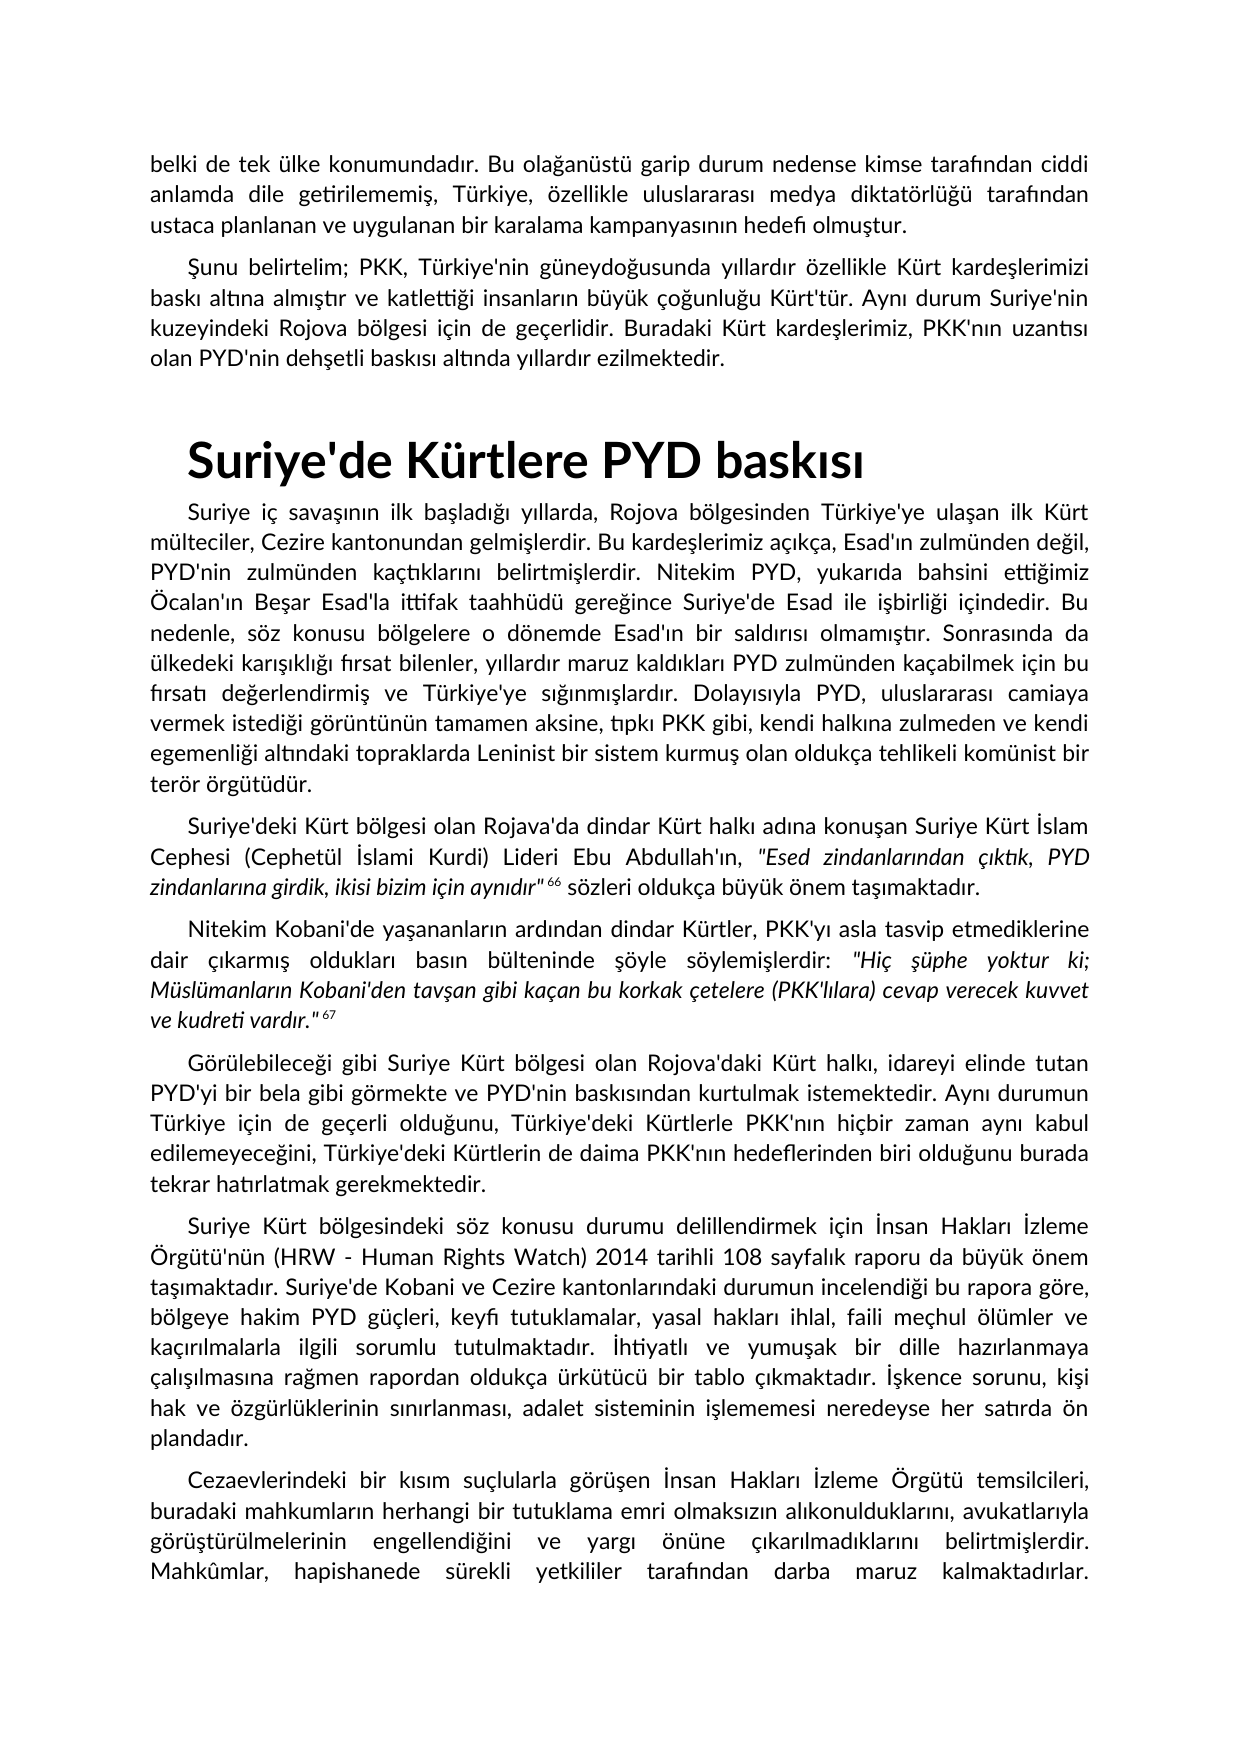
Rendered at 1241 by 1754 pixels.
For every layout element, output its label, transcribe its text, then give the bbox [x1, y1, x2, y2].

text Suriye Kürt bölgesindeki söz konusu durumu delillendirmek için İnsan Hakları İzleme Örgütü'nün (HRW - Human Rights Watch) 2014 tarihli 108 sayfalık raporu da büyük önem taşımaktadır. Suriye'de Kobani ve Cezire kantonlarındaki durumun incelendiği bu rapora göre, bölgeye hakim PYD güçleri, keyfi tutuklamalar, yasal hakları ihlal, faili meçhul ölümler ve kaçırılmalarla ilgili sorumlu tutulmaktadır. İhtiyatlı ve yumuşak bir dille hazırlanmaya çalışılmasına rağmen rapordan oldukça ürkütücü bir tablo çıkmaktadır. İşkence sorunu, kişi hak ve özgürlüklerinin sınırlanması, adalet sisteminin işlememesi neredeyse her satırda ön plandadır. [150, 1212, 1090, 1451]
text belki de tek ülke konumundadır. Bu olağanüstü garip durum nedense kimse tarafından ciddi anlamda dile getirilememiş, Türkiye, özellikle uluslararası medya diktatörlüğü tarafından ustaca planlanan ve uygulanan bir karalama kampanyasının hedefi olmuştur. [150, 150, 1090, 238]
text Şunu belirtelim; PKK, Türkiye'nin güneydoğusunda yıllardır özellikle Kürt kardeşlerimizi baskı altına almıştır ve katlettiği insanların büyük çoğunluğu Kürt'tür. Aynı durum Suriye'nin kuzeyindeki Rojova bölgesi için de geçerlidir. Buradaki Kürt kardeşlerimiz, PKK'nın uzantısı olan PYD'nin dehşetli baskısı altında yıllardır ezilmektedir. [150, 253, 1090, 371]
text Nitekim Kobani'de yaşananların ardından dindar Kürtler, PKK'yı asla tasvip etmediklerine dair çıkarmış oldukları basın bülteninde şöyle söylemişlerdir: "Hiç şüphe yoktur ki; Müslümanların Kobani'den tavşan gibi kaçan bu korkak çetelere (PKK'lılara) cevap verecek kuvvet ve kudreti vardır." 67 [150, 915, 1090, 1033]
text Suriye'deki Kürt bölgesi olan Rojava'da dindar Kürt halkı adına konuşan Suriye Kürt İslam Cephesi (Cephetül İslami Kurdi) Lideri Ebu Abdullah'ın, "Esed zindanlarından çıktık, PYD zindanlarına girdik, ikisi bizim için aynıdır" 66 sözleri oldukça büyük önem taşımaktadır. [150, 812, 1090, 900]
text Suriye iç savaşının ilk başladığı yıllarda, Rojova bölgesinden Türkiye'ye ulaşan ilk Kürt mülteciler, Cezire kantonundan gelmişlerdir. Bu kardeşlerimiz açıkça, Esad'ın zulmünden değil, PYD'nin zulmünden kaçtıklarını belirtmişlerdir. Nitekim PYD, yukarıda bahsini ettiğimiz Öcalan'ın Beşar Esad'la ittifak taahhüdü gereğince Suriye'de Esad ile işbirliği içindedir. Bu nedenle, söz konusu bölgelere o dönemde Esad'ın bir saldırısı olmamıştır. Sonrasında da ülkedeki karışıklığı fırsat bilenler, yıllardır maruz kaldıkları PYD zulmünden kaçabilmek için bu fırsatı değerlendirmiş ve Türkiye'ye sığınmışlardır. Dolayısıyla PYD, uluslararası camiaya vermek istediği görüntünün tamamen aksine, tıpkı PKK gibi, kendi halkına zulmeden ve kendi egemenliği altındaki topraklarda Leninist bir sistem kurmuş olan oldukça tehlikeli komünist bir terör örgütüdür. [150, 497, 1090, 797]
text Cezaevlerindeki bir kısım suçlularla görüşen İnsan Hakları İzleme Örgütü temsilcileri, buradaki mahkumların herhangi bir tutuklama emri olmaksızın alıkonulduklarını, avukatlarıyla görüştürülmelerinin engellendiğini ve yargı önüne çıkarılmadıklarını belirtmişlerdir. Mahkûmlar, hapishanede sürekli yetkililer tarafından darba maruz kalmaktadırlar. [150, 1466, 1090, 1584]
subtitle Suriye'de Kürtlere PYD baskısı [187, 429, 1090, 489]
text Görülebileceği gibi Suriye Kürt bölgesi olan Rojova'daki Kürt halkı, idareyi elinde tutan PYD'yi bir bela gibi görmekte ve PYD'nin baskısından kurtulmak istemektedir. Aynı durumun Türkiye için de geçerli olduğunu, Türkiye'deki Kürtlerle PKK'nın hiçbir zaman aynı kabul edilemeyeceğini, Türkiye'deki Kürtlerin de daima PKK'nın hedeflerinden biri olduğunu burada tekrar hatırlatmak gerekmektedir. [150, 1048, 1090, 1197]
